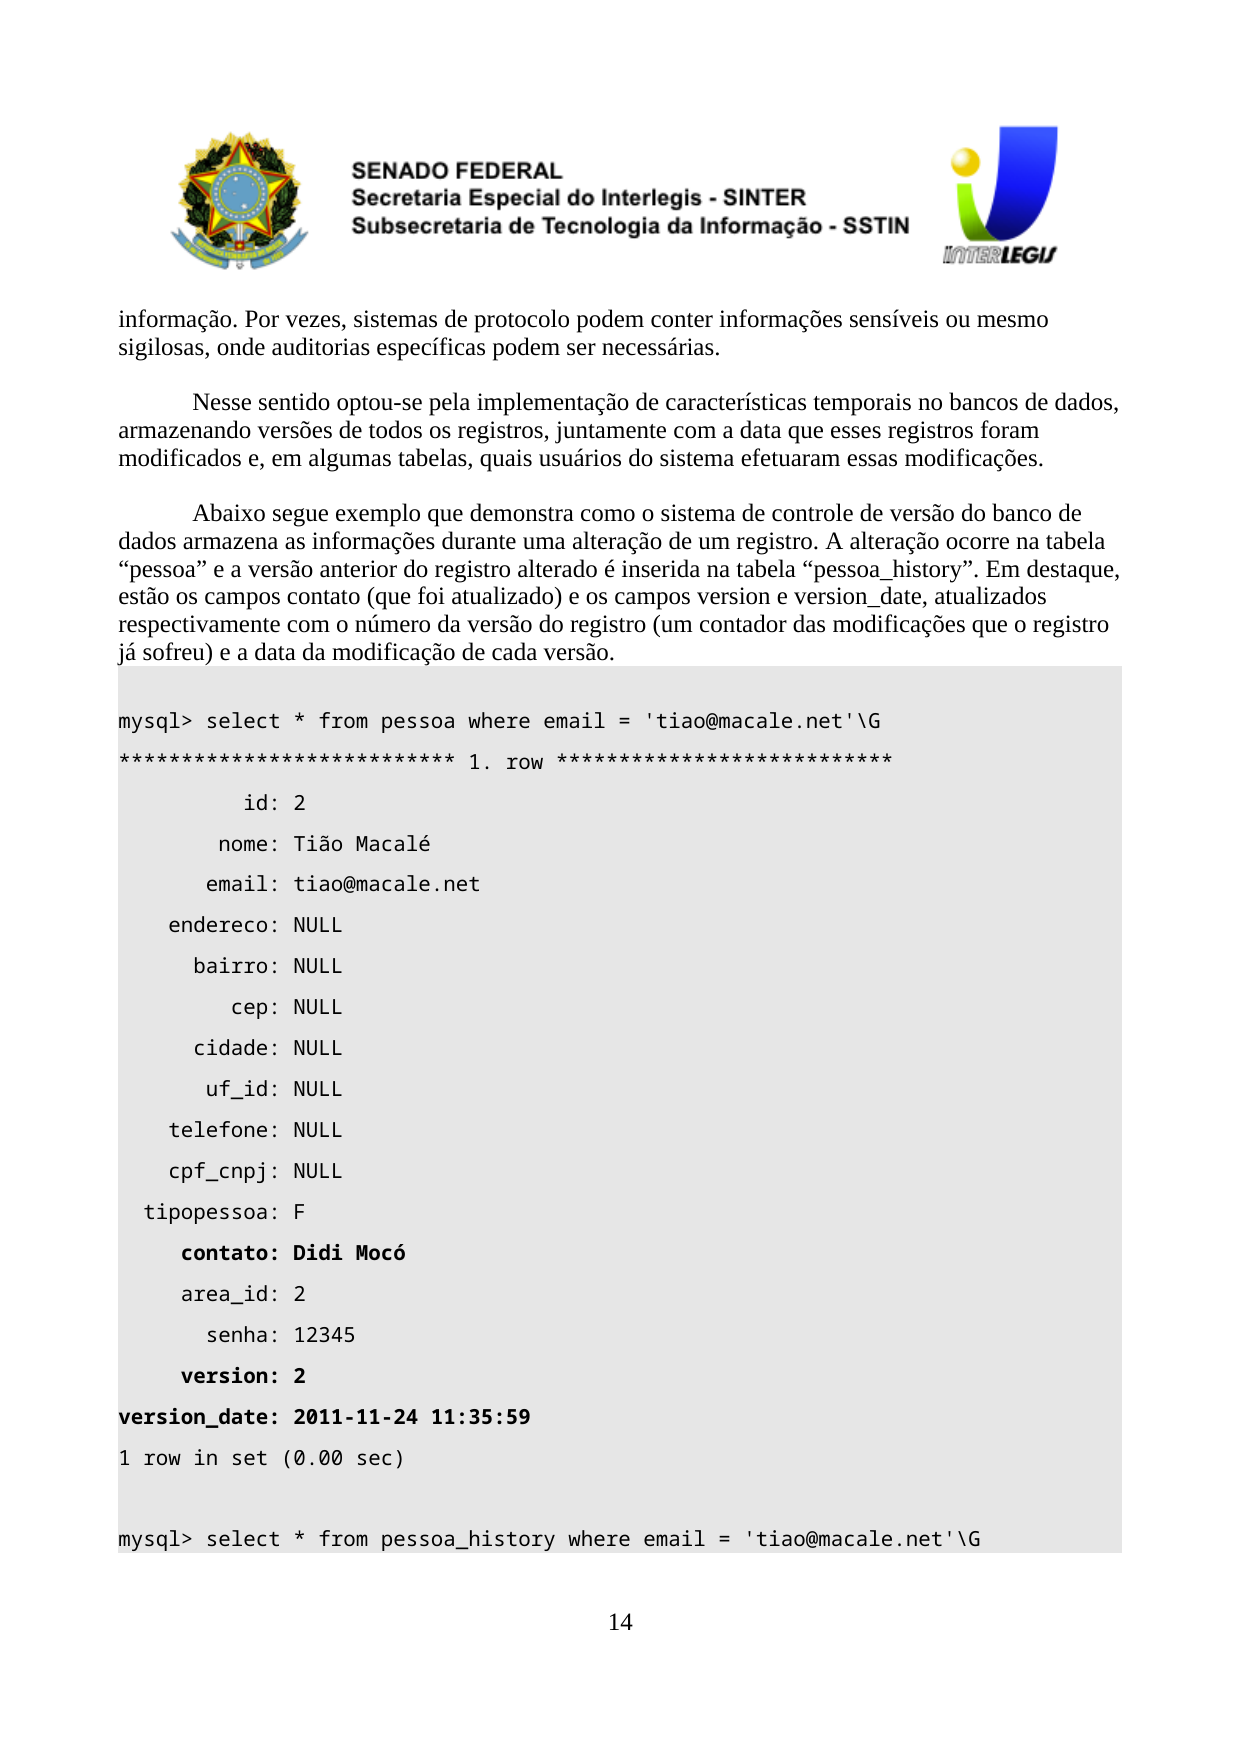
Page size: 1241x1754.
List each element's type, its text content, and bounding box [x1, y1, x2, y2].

text uf_id: NULL [118, 1074, 1122, 1103]
text *************************** 1. row *************************** [118, 747, 1122, 775]
text 1 row in set (0.00 sec) [118, 1443, 1122, 1471]
text informação. Por vezes, sistemas de protocolo podem conter informações sensíveis ou mesmo sigilosas, onde auditorias específicas podem ser necessárias. [118, 305, 1122, 361]
text mysql> select * from pessoa_history where email = 'tiao@macale.net'\G [118, 1524, 1122, 1553]
text cidade: NULL [118, 1033, 1122, 1062]
text cep: NULL [118, 992, 1122, 1021]
text contato: Didi Mocó [118, 1238, 1122, 1266]
text version_date: 2011-11-24 11:35:59 [118, 1402, 1122, 1430]
text mysql> select * from pessoa where email = 'tiao@macale.net'\G [118, 706, 1122, 734]
text Nesse sentido optou-se pela implementação de características temporais no bancos de dados, armazenando versões de todos os registros, juntamente com a data que esses registros foram modificados e, em algumas tabelas, quais usuários do sistema efetuaram essas modificações. [118, 388, 1122, 472]
text area_id: 2 [118, 1279, 1122, 1307]
text tipopessoa: F [118, 1197, 1122, 1226]
text cpf_cnpj: NULL [118, 1156, 1122, 1184]
text telefone: NULL [118, 1115, 1122, 1144]
text bairro: NULL [118, 951, 1122, 980]
text nome: Tião Macalé [118, 829, 1122, 857]
text senha: 12345 [118, 1320, 1122, 1348]
text version: 2 [118, 1361, 1122, 1389]
text Abaixo segue exemplo que demonstra como o sistema de controle de versão do banco de dados armazena as informações durante uma alteração de um registro. A alteração ocorre na tabela “pessoa” e a versão anterior do registro alterado é inserida na tabela “pessoa_history”. Em destaque, estão os campos contato (que foi atualizado) e os campos version e version_date, atualizados respectivamente com o número da versão do registro (um contador das modificações que o registro já sofreu) e a data da modificação de cada versão. [118, 499, 1122, 666]
text endereco: NULL [118, 911, 1122, 939]
picture [163, 118, 1078, 276]
text email: tiao@macale.net [118, 869, 1122, 898]
text id: 2 [118, 788, 1122, 816]
